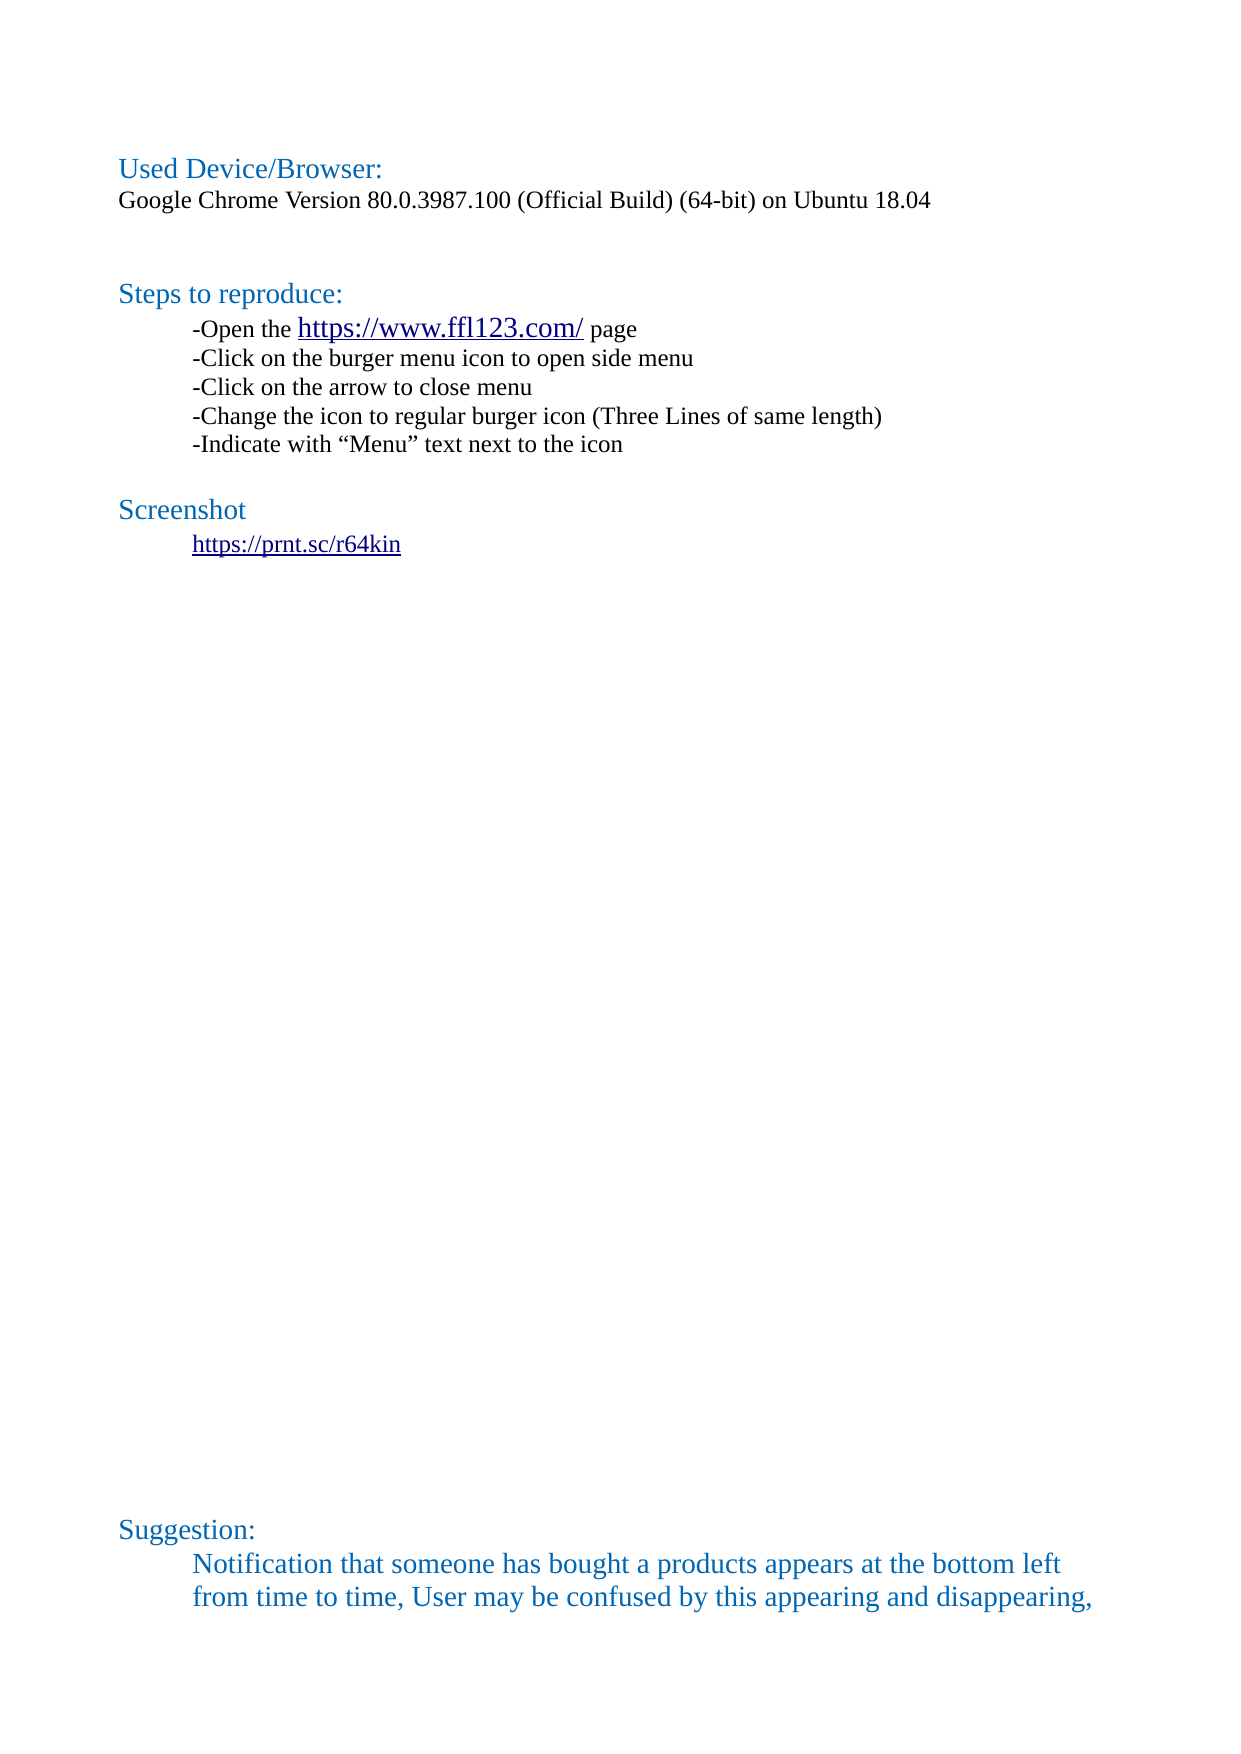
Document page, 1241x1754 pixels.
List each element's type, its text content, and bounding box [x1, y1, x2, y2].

text Notification that someone has bought a products appears at the bottom left from time to time, User may be confused by this appearing and disappearing, [118, 1546, 1122, 1613]
text -Open the https://www.ffl123.com/ page [118, 310, 1122, 343]
text Used Device/Browser: [118, 152, 1122, 185]
text -Click on the burger menu icon to open side menu [118, 343, 1122, 372]
text -Indicate with “Menu” text next to the icon [118, 429, 1122, 458]
text Steps to reproduce: [118, 276, 1122, 310]
text Screenshot [118, 492, 1122, 525]
text -Change the icon to regular burger icon (Three Lines of same length) [118, 401, 1122, 429]
text -Click on the arrow to close menu [118, 372, 1122, 401]
text Google Chrome Version 80.0.3987.100 (Official Build) (64-bit) on Ubuntu 18.04 [118, 185, 1122, 214]
text https://prnt.sc/r64kin [118, 525, 1122, 559]
text Suggestion: [118, 1512, 1122, 1546]
